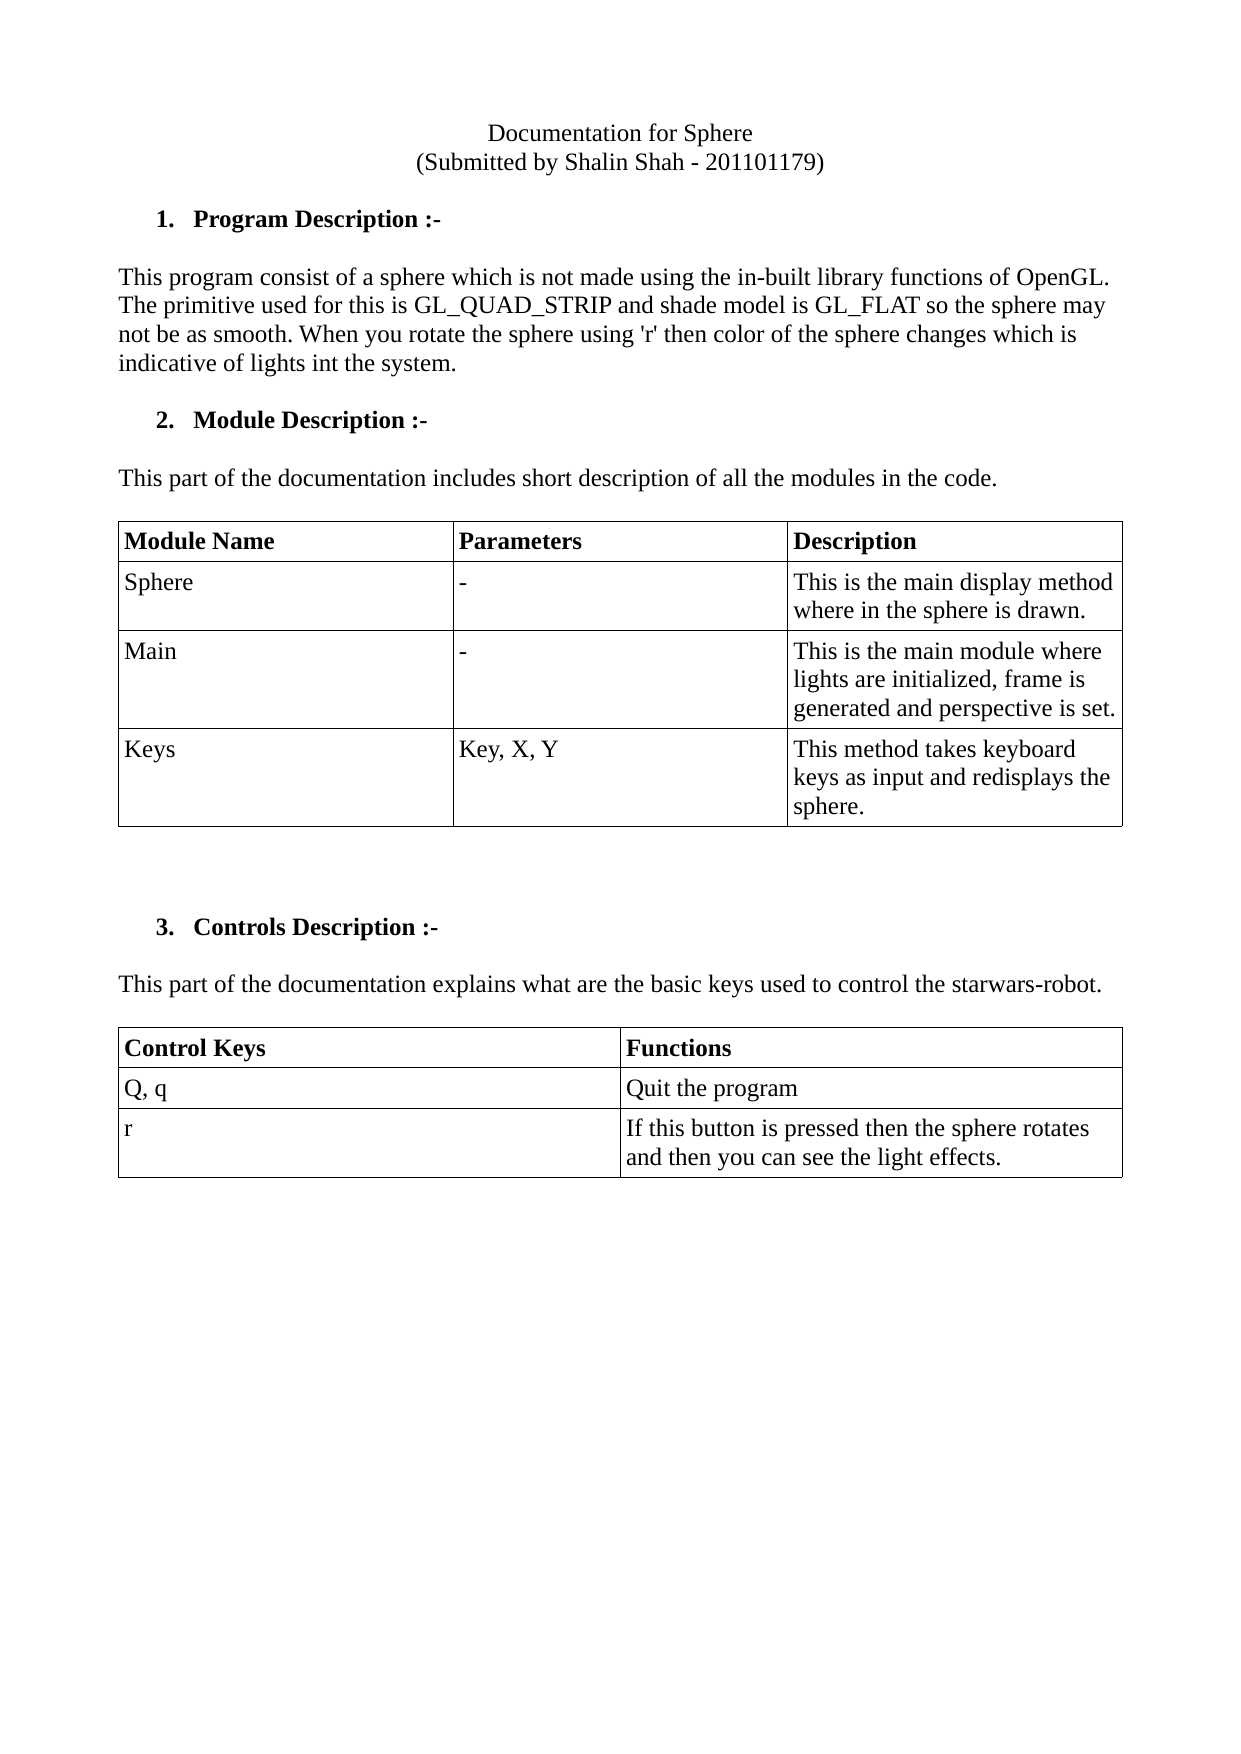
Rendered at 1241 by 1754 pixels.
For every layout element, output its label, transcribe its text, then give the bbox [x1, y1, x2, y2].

table_header Functions [621, 1028, 1122, 1067]
table_header Control Keys [119, 1028, 620, 1067]
table_cell Key, X, Y [454, 729, 787, 826]
list Controls Description :- [156, 912, 1122, 941]
table_cell If this button is pressed then the sphere rotates and then you can see the light effects. [621, 1109, 1122, 1177]
text This program consist of a sphere which is not made using the in-built library functions of OpenGL. The primitive used for this is GL_QUAD_STRIP and shade model is GL_FLAT so the sphere may not be as smooth. When you rotate the sphere using 'r' then color of the sphere changes which is indicative of lights int the system. [118, 262, 1122, 377]
table_cell - [454, 631, 787, 728]
table_cell This is the main module where lights are initialized, frame is generated and perspective is set. [788, 631, 1122, 728]
text Documentation for Sphere [118, 118, 1122, 147]
text This part of the documentation includes short description of all the modules in the code. [118, 463, 1122, 492]
table_cell This method takes keyboard keys as input and redisplays the sphere. [788, 729, 1122, 826]
table_header Description [788, 522, 1122, 561]
table_header Parameters [454, 522, 787, 561]
text (Submitted by Shalin Shah - 201101179) [118, 147, 1122, 176]
table_cell This is the main display method where in the sphere is drawn. [788, 562, 1122, 630]
text This part of the documentation explains what are the basic keys used to control the starwars-robot. [118, 969, 1122, 998]
table_cell r [119, 1109, 620, 1177]
table_cell Main [119, 631, 453, 728]
table_cell Q, q [119, 1068, 620, 1108]
table_cell Sphere [119, 562, 453, 630]
table_cell - [454, 562, 787, 630]
table_cell Quit the program [621, 1068, 1122, 1108]
table_cell Keys [119, 729, 453, 826]
list Module Description :- [156, 406, 1122, 434]
list Program Description :- [156, 204, 1122, 233]
table_header Module Name [119, 522, 453, 561]
